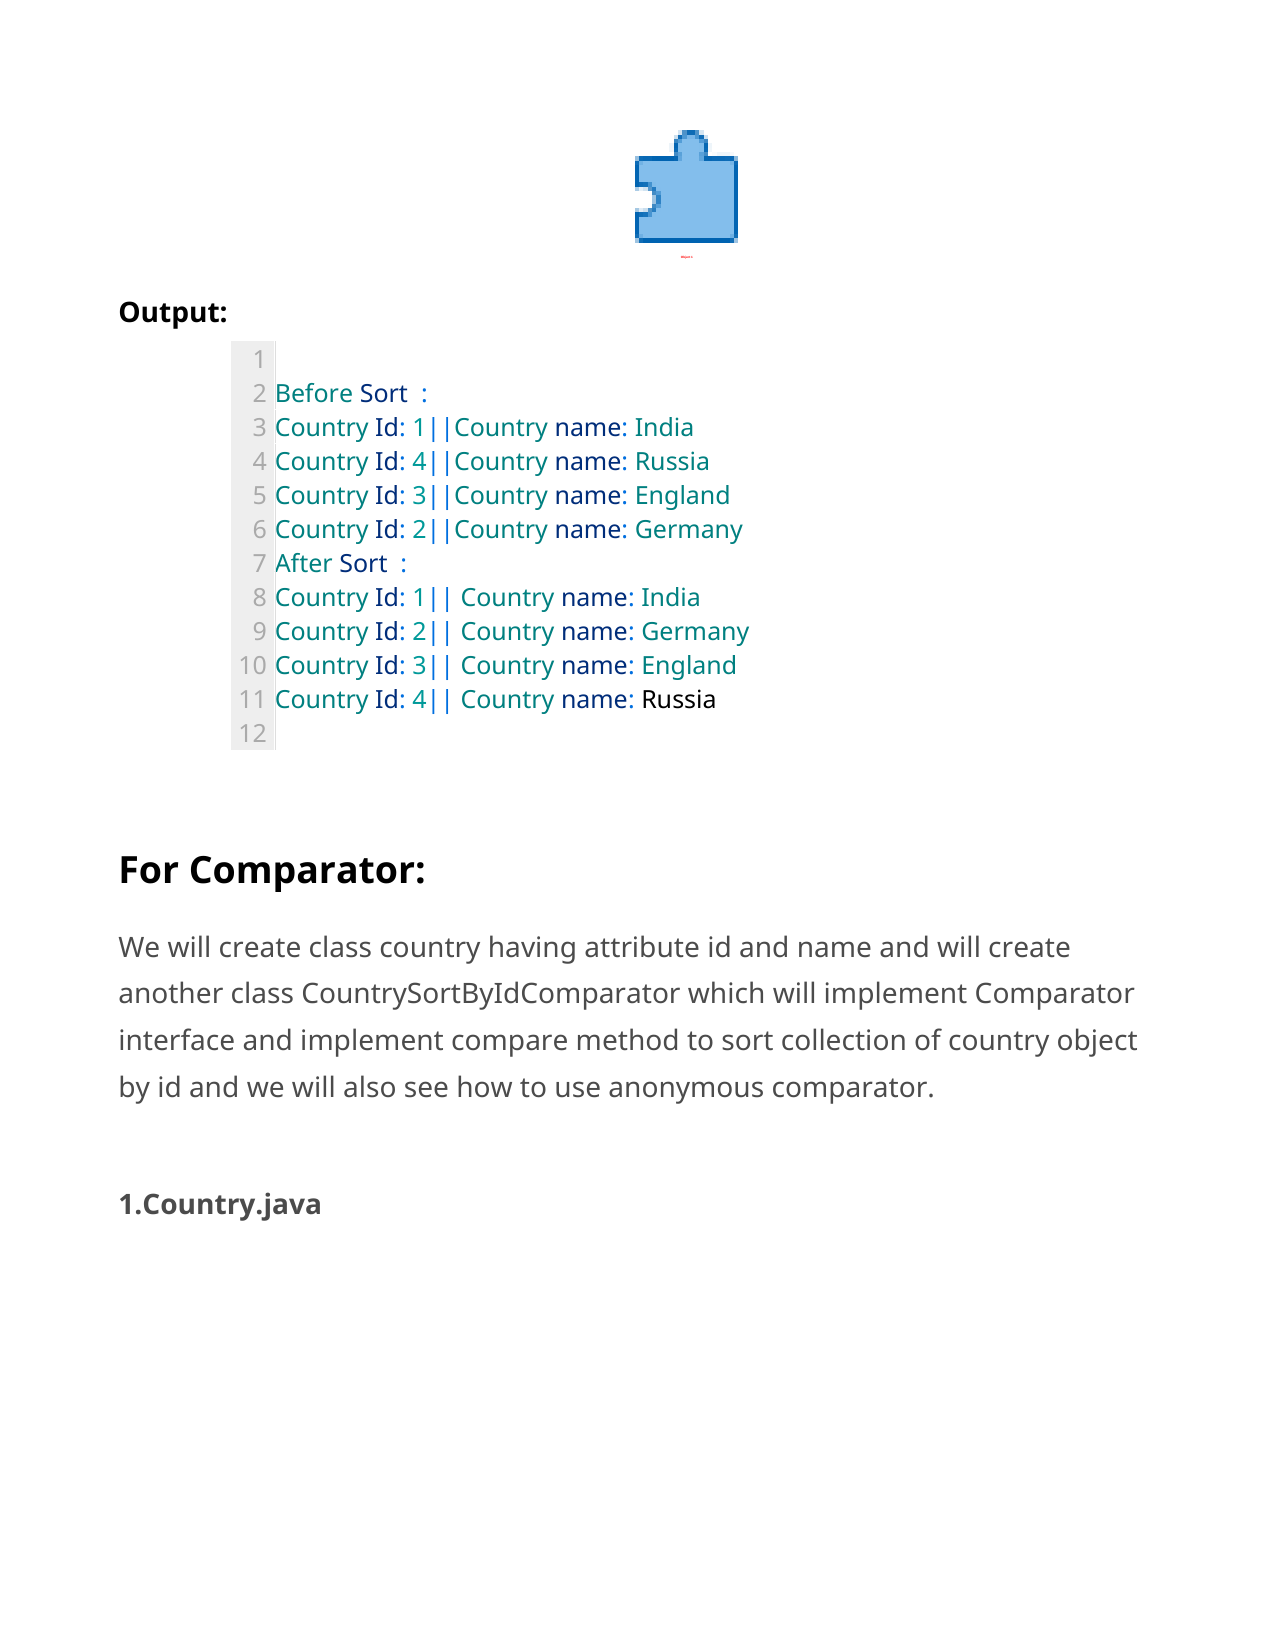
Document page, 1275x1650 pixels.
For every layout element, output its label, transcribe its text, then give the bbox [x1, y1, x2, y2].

text Output: [118, 292, 1157, 331]
table_header 1 2 3 4 5 6 7 8 9 10 11 12 [231, 341, 274, 750]
subtitle For Comparator: [118, 844, 1157, 895]
text We will create class country having attribute id and name and will create another class CountrySortByIdComparator which will implement Comparator interface and implement compare method to sort collection of country object by id and we will also see how to use anonymous comparator. [118, 918, 1157, 1106]
text 1.Country.java [118, 1176, 1157, 1223]
